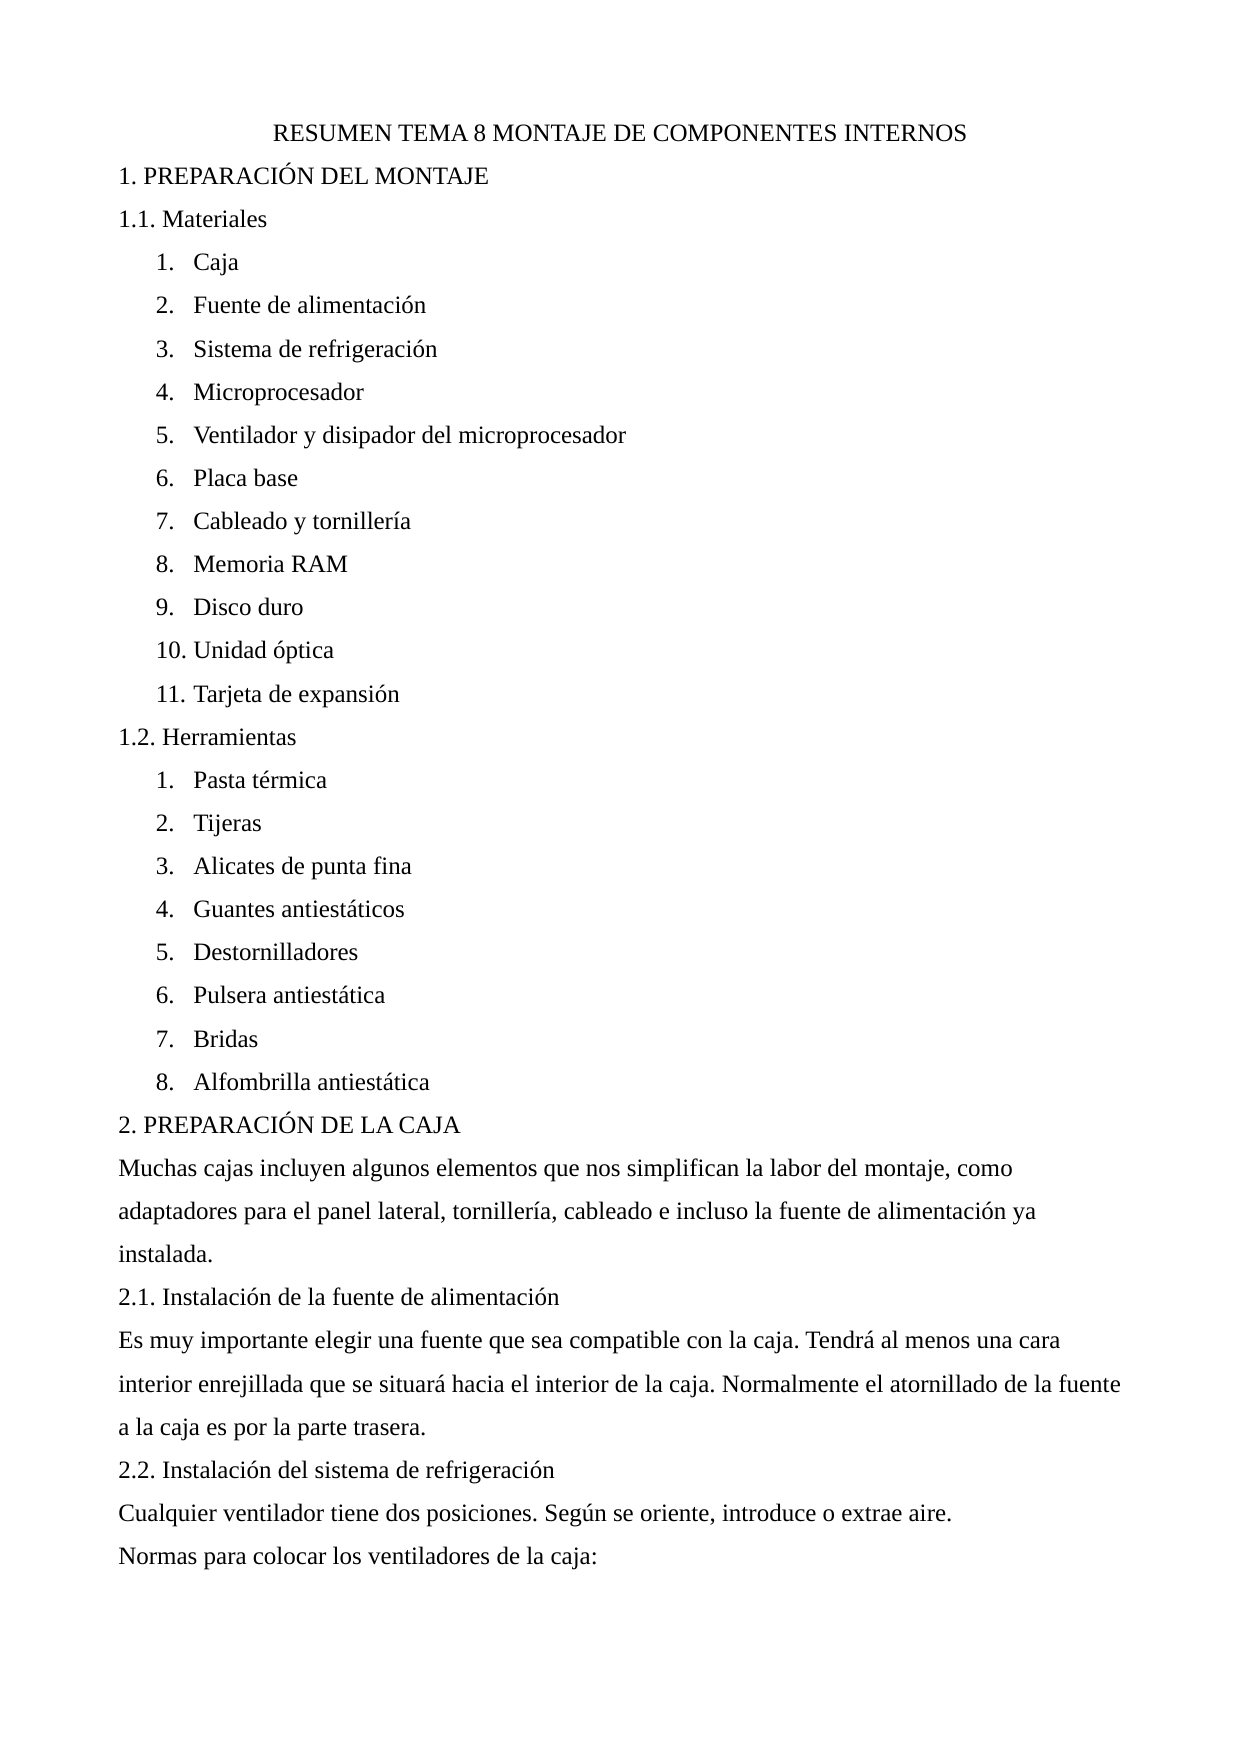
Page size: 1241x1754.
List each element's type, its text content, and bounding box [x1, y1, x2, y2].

text 2.2. Instalación del sistema de refrigeración [118, 1455, 1122, 1484]
text Normas para colocar los ventiladores de la caja: [118, 1541, 1122, 1570]
text Es muy importante elegir una fuente que sea compatible con la caja. Tendrá al menos una cara interior enrejillada que se situará hacia el interior de la caja. Normalmente el atornillado de la fuente a la caja es por la parte trasera. [118, 1326, 1122, 1441]
list Unidad óptica [156, 636, 1122, 664]
list Tijeras [156, 808, 1122, 837]
text 2.1. Instalación de la fuente de alimentación [118, 1282, 1122, 1311]
list Microprocesador [156, 377, 1122, 406]
list Bridas [156, 1024, 1122, 1052]
list Alicates de punta fina [156, 851, 1122, 880]
text RESUMEN TEMA 8 MONTAJE DE COMPONENTES INTERNOS [118, 118, 1122, 147]
text Cualquier ventilador tiene dos posiciones. Según se oriente, introduce o extrae aire. [118, 1498, 1122, 1527]
list Fuente de alimentación [156, 291, 1122, 319]
text 1.2. Herramientas [118, 722, 1122, 751]
list Ventilador y disipador del microprocesador [156, 420, 1122, 449]
list Cableado y tornillería [156, 506, 1122, 535]
text Muchas cajas incluyen algunos elementos que nos simplifican la labor del montaje, como adaptadores para el panel lateral, tornillería, cableado e incluso la fuente de alimentación ya instalada. [118, 1153, 1122, 1268]
text 2. PREPARACIÓN DE LA CAJA [118, 1110, 1122, 1139]
list Pulsera antiestática [156, 981, 1122, 1009]
list Memoria RAM [156, 549, 1122, 578]
list Caja [156, 247, 1122, 276]
list Sistema de refrigeración [156, 334, 1122, 362]
list Disco duro [156, 592, 1122, 621]
list Tarjeta de expansión [156, 679, 1122, 707]
list Placa base [156, 463, 1122, 492]
list Alfombrilla antiestática [156, 1067, 1122, 1096]
list Destornilladores [156, 937, 1122, 966]
text 1. PREPARACIÓN DEL MONTAJE [118, 161, 1122, 190]
text 1.1. Materiales [118, 204, 1122, 233]
list Guantes antiestáticos [156, 894, 1122, 923]
list Pasta térmica [156, 765, 1122, 794]
